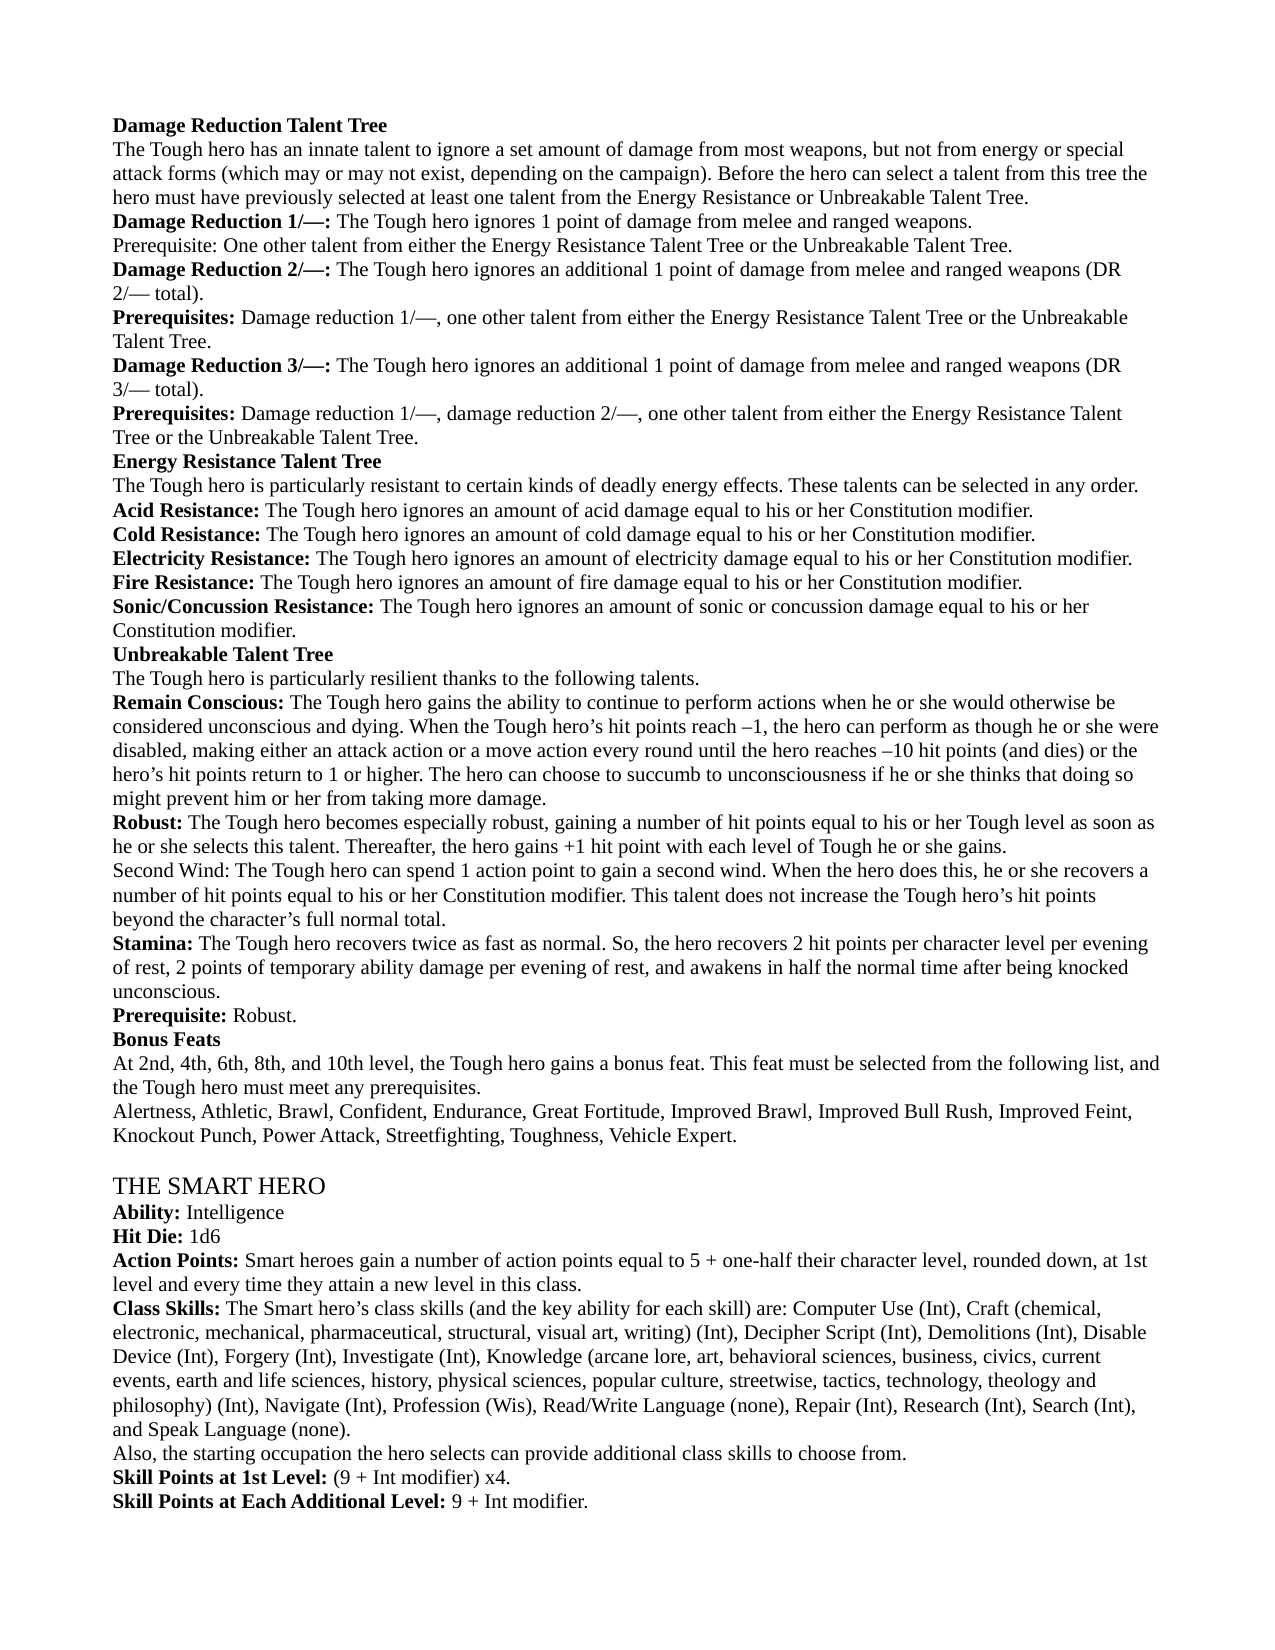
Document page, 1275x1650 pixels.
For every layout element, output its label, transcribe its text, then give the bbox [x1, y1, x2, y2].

subtitle Unbreakable Talent Tree [112, 642, 1162, 666]
subtitle Energy Resistance Talent Tree [112, 449, 1162, 473]
text Stamina: The Tough hero recovers twice as fast as normal. So, the hero recovers 2 hit points per character level per evening of rest, 2 points of temporary ability damage per evening of rest, and awakens in half the normal time after being knocked unconscious. [112, 931, 1162, 1003]
text Hit Die: 1d6 [112, 1224, 1162, 1248]
text Skill Points at Each Additional Level: 9 + Int modifier. [112, 1489, 1162, 1513]
text Action Points: Smart heroes gain a number of action points equal to 5 + one-half their character level, rounded down, at 1st level and every time they attain a new level in this class. [112, 1248, 1162, 1296]
text Prerequisite: Robust. [112, 1003, 1162, 1027]
text Robust: The Tough hero becomes especially robust, gaining a number of hit points equal to his or her Tough level as soon as he or she selects this talent. Thereafter, the hero gains +1 hit point with each level of Tough he or she gains. [112, 810, 1162, 858]
text Sonic/Concussion Resistance: The Tough hero ignores an amount of sonic or concussion damage equal to his or her Constitution modifier. [112, 594, 1162, 642]
text Prerequisites: Damage reduction 1/—, one other talent from either the Energy Resistance Talent Tree or the Unbreakable Talent Tree. [112, 305, 1162, 353]
text The Tough hero is particularly resistant to certain kinds of deadly energy effects. These talents can be selected in any order. [112, 473, 1162, 497]
text Alertness, Athletic, Brawl, Confident, Endurance, Great Fortitude, Improved Brawl, Improved Bull Rush, Improved Feint, Knockout Punch, Power Attack, Streetfighting, Toughness, Vehicle Expert. [112, 1099, 1162, 1147]
text Prerequisite: One other talent from either the Energy Resistance Talent Tree or the Unbreakable Talent Tree. [112, 233, 1162, 257]
text Class Skills: The Smart hero’s class skills (and the key ability for each skill) are: Computer Use (Int), Craft (chemical, electronic, mechanical, pharmaceutical, structural, visual art, writing) (Int), Decipher Script (Int), Demolitions (Int), Disable Device (Int), Forgery (Int), Investigate (Int), Knowledge (arcane lore, art, behavioral sciences, business, civics, current events, earth and life sciences, history, physical sciences, popular culture, streetwise, tactics, technology, theology and philosophy) (Int), Navigate (Int), Profession (Wis), Read/Write Language (none), Repair (Int), Research (Int), Search (Int), and Speak Language (none). [112, 1296, 1162, 1441]
subtitle Bonus Feats [112, 1027, 1162, 1051]
text Damage Reduction 2/—: The Tough hero ignores an additional 1 point of damage from melee and ranged weapons (DR 2/— total). [112, 257, 1162, 305]
text The Tough hero is particularly resilient thanks to the following talents. [112, 666, 1162, 690]
text Ability: Intelligence [112, 1200, 1162, 1224]
text Skill Points at 1st Level: (9 + Int modifier) x4. [112, 1465, 1162, 1489]
text Acid Resistance: The Tough hero ignores an amount of acid damage equal to his or her Constitution modifier. [112, 497, 1162, 522]
text Damage Reduction 3/—: The Tough hero ignores an additional 1 point of damage from melee and ranged weapons (DR 3/— total). [112, 353, 1162, 401]
text Also, the starting occupation the hero selects can provide additional class skills to choose from. [112, 1441, 1162, 1465]
text THE SMART HERO [112, 1171, 1162, 1200]
text At 2nd, 4th, 6th, 8th, and 10th level, the Tough hero gains a bonus feat. This feat must be selected from the following list, and the Tough hero must meet any prerequisites. [112, 1051, 1162, 1099]
text Fire Resistance: The Tough hero ignores an amount of fire damage equal to his or her Constitution modifier. [112, 570, 1162, 594]
text Remain Conscious: The Tough hero gains the ability to continue to perform actions when he or she would otherwise be considered unconscious and dying. When the Tough hero’s hit points reach –1, the hero can perform as though he or she were disabled, making either an attack action or a move action every round until the hero reaches –10 hit points (and dies) or the hero’s hit points return to 1 or higher. The hero can choose to succumb to unconsciousness if he or she thinks that doing so might prevent him or her from taking more damage. [112, 690, 1162, 810]
subtitle Damage Reduction Talent Tree [112, 112, 1162, 137]
text The Tough hero has an innate talent to ignore a set amount of damage from most weapons, but not from energy or special attack forms (which may or may not exist, depending on the campaign). Before the hero can select a talent from this tree the hero must have previously selected at least one talent from the Energy Resistance or Unbreakable Talent Tree. [112, 137, 1162, 209]
text Damage Reduction 1/—: The Tough hero ignores 1 point of damage from melee and ranged weapons. [112, 209, 1162, 233]
text Electricity Resistance: The Tough hero ignores an amount of electricity damage equal to his or her Constitution modifier. [112, 546, 1162, 570]
text Second Wind: The Tough hero can spend 1 action point to gain a second wind. When the hero does this, he or she recovers a number of hit points equal to his or her Constitution modifier. This talent does not increase the Tough hero’s hit points beyond the character’s full normal total. [112, 858, 1162, 931]
text Cold Resistance: The Tough hero ignores an amount of cold damage equal to his or her Constitution modifier. [112, 522, 1162, 546]
text Prerequisites: Damage reduction 1/—, damage reduction 2/—, one other talent from either the Energy Resistance Talent Tree or the Unbreakable Talent Tree. [112, 401, 1162, 449]
